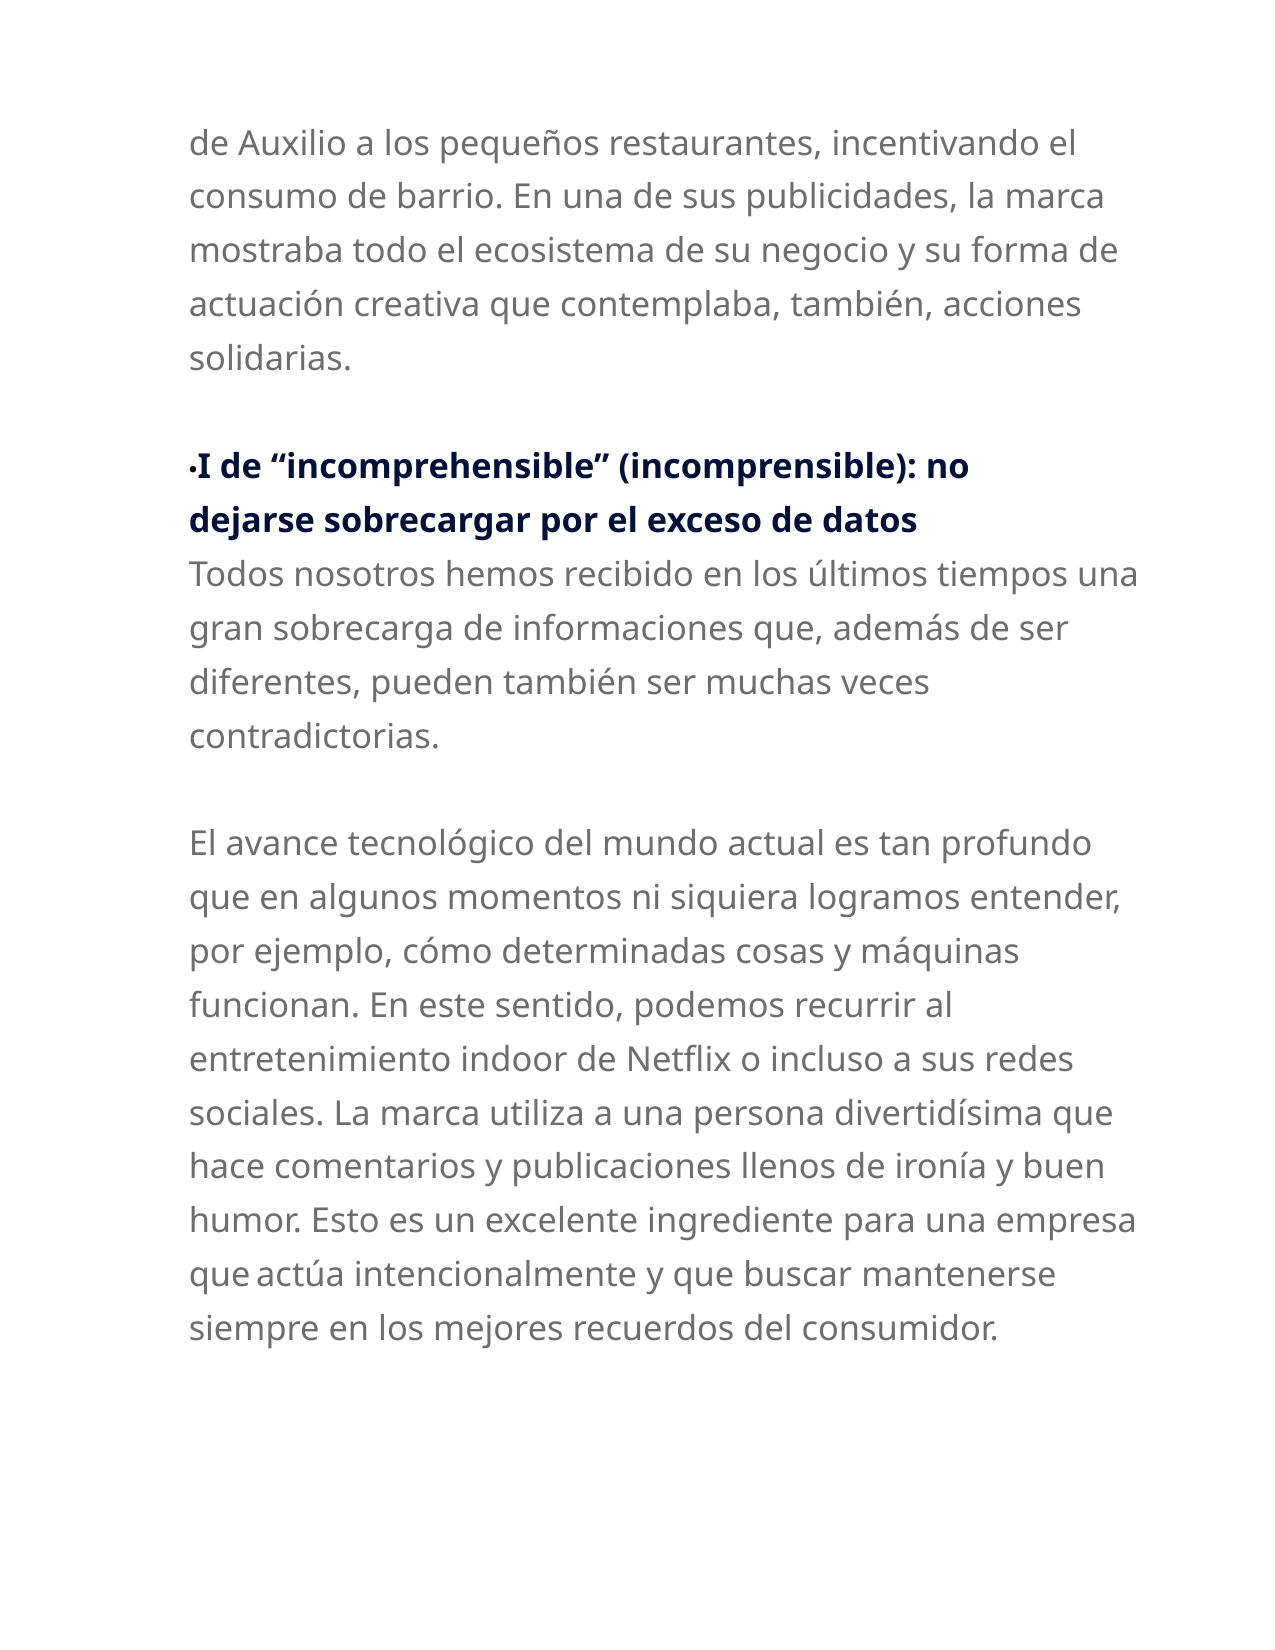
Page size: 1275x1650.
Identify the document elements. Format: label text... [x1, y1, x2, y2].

list de Auxilio a los pequeños restaurantes, incentivando el consumo de barrio. En una de sus publicidades, la marca mostraba todo el ecosistema de su negocio y su forma de actuación creativa que contemplaba, también, acciones solidarias. [118, 118, 1157, 380]
list I de “incomprehensible” (incomprensible): no dejarse sobrecargar por el exceso de datos Todos nosotros hemos recibido en los últimos tiempos una gran sobrecarga de informaciones que, además de ser diferentes, pueden también ser muchas veces contradictorias. El avance tecnológico del mundo actual es tan profundo que en algunos momentos ni siquiera logramos entender, por ejemplo, cómo determinadas cosas y máquinas funcionan. En este sentido, podemos recurrir al entretenimiento indoor de Netflix o incluso a sus redes sociales. La marca utiliza a una persona divertidísima que hace comentarios y publicaciones llenos de ironía y buen humor. Esto es un excelente ingrediente para una empresa que actúa intencionalmente y que buscar mantenerse siempre en los mejores recuerdos del consumidor. [118, 442, 1157, 1351]
